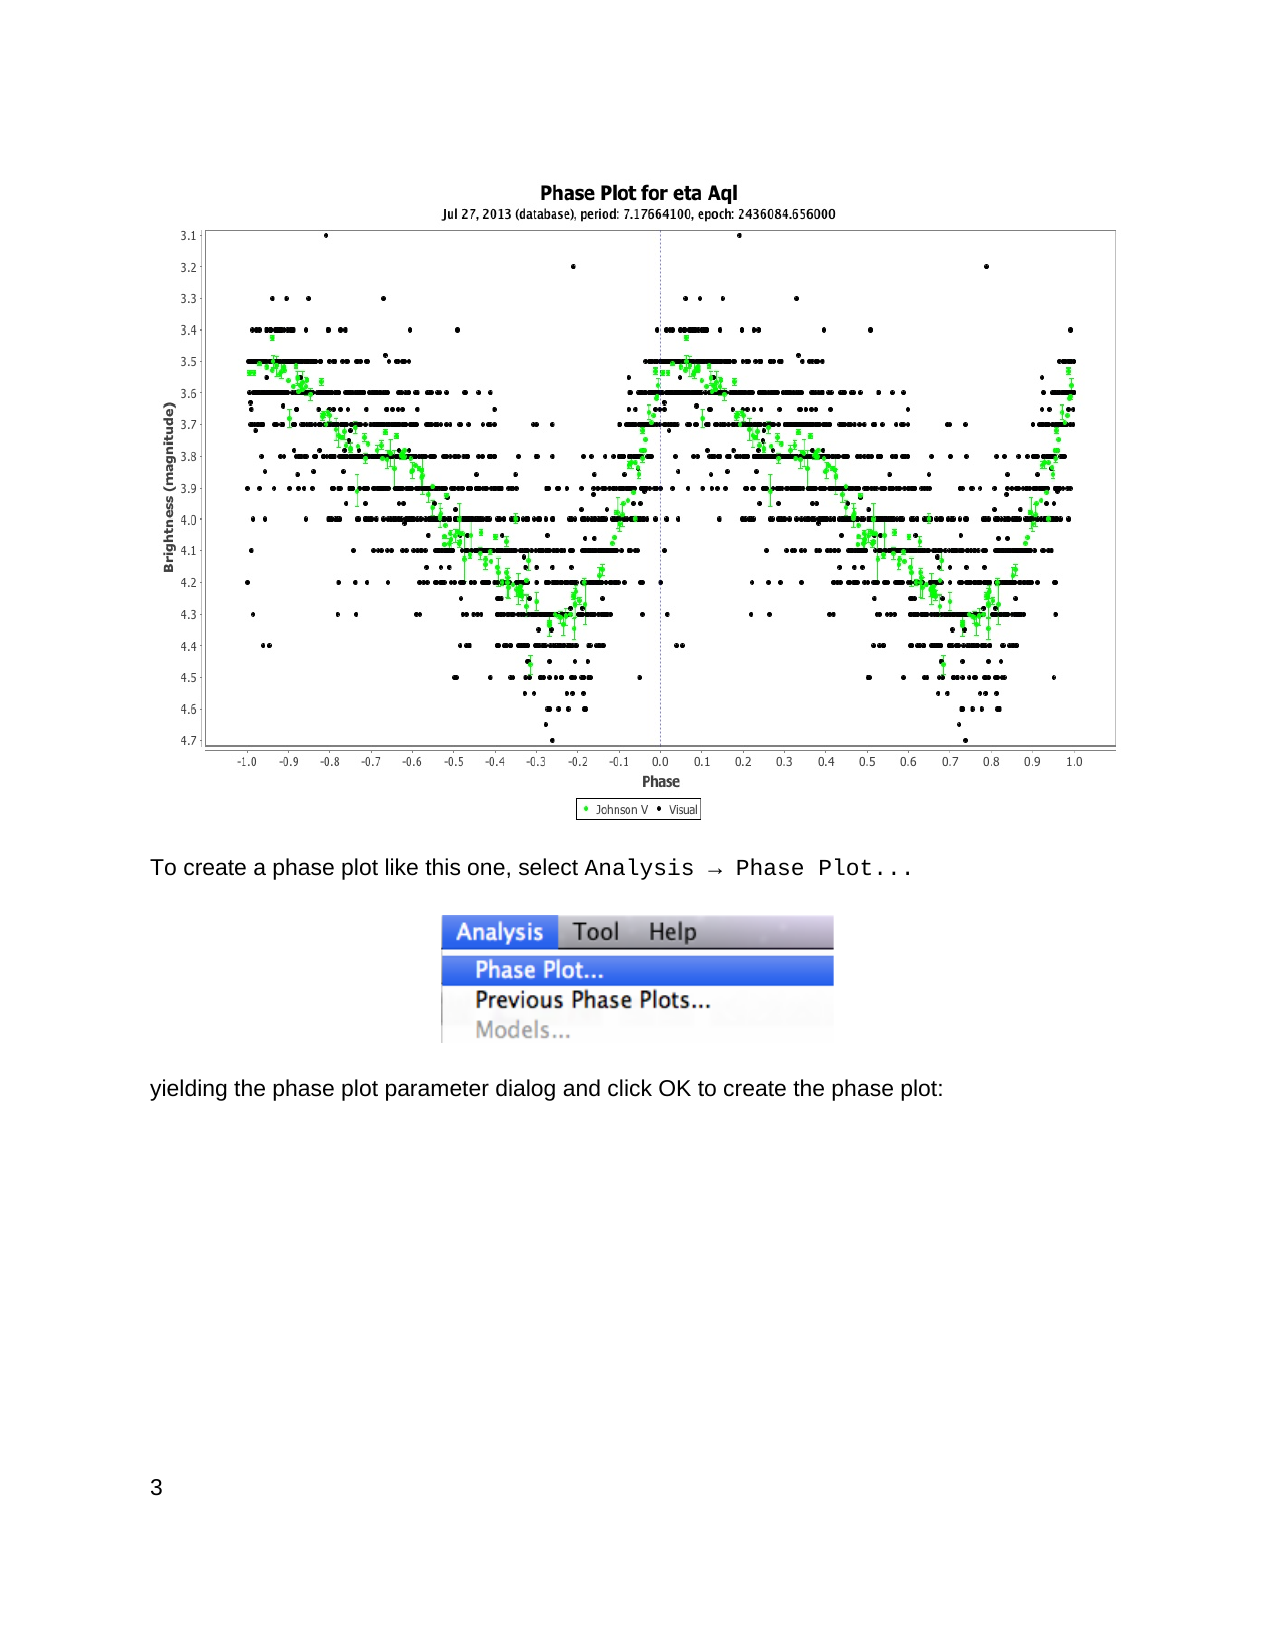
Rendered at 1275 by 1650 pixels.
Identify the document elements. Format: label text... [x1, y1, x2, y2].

picture [150, 179, 1125, 822]
picture [441, 915, 834, 1043]
text yielding the phase plot parameter dialog and click OK to create the phase plot: [150, 1075, 1125, 1101]
text To create a phase plot like this one, select Analysis → Phase Plot... [150, 855, 1125, 882]
